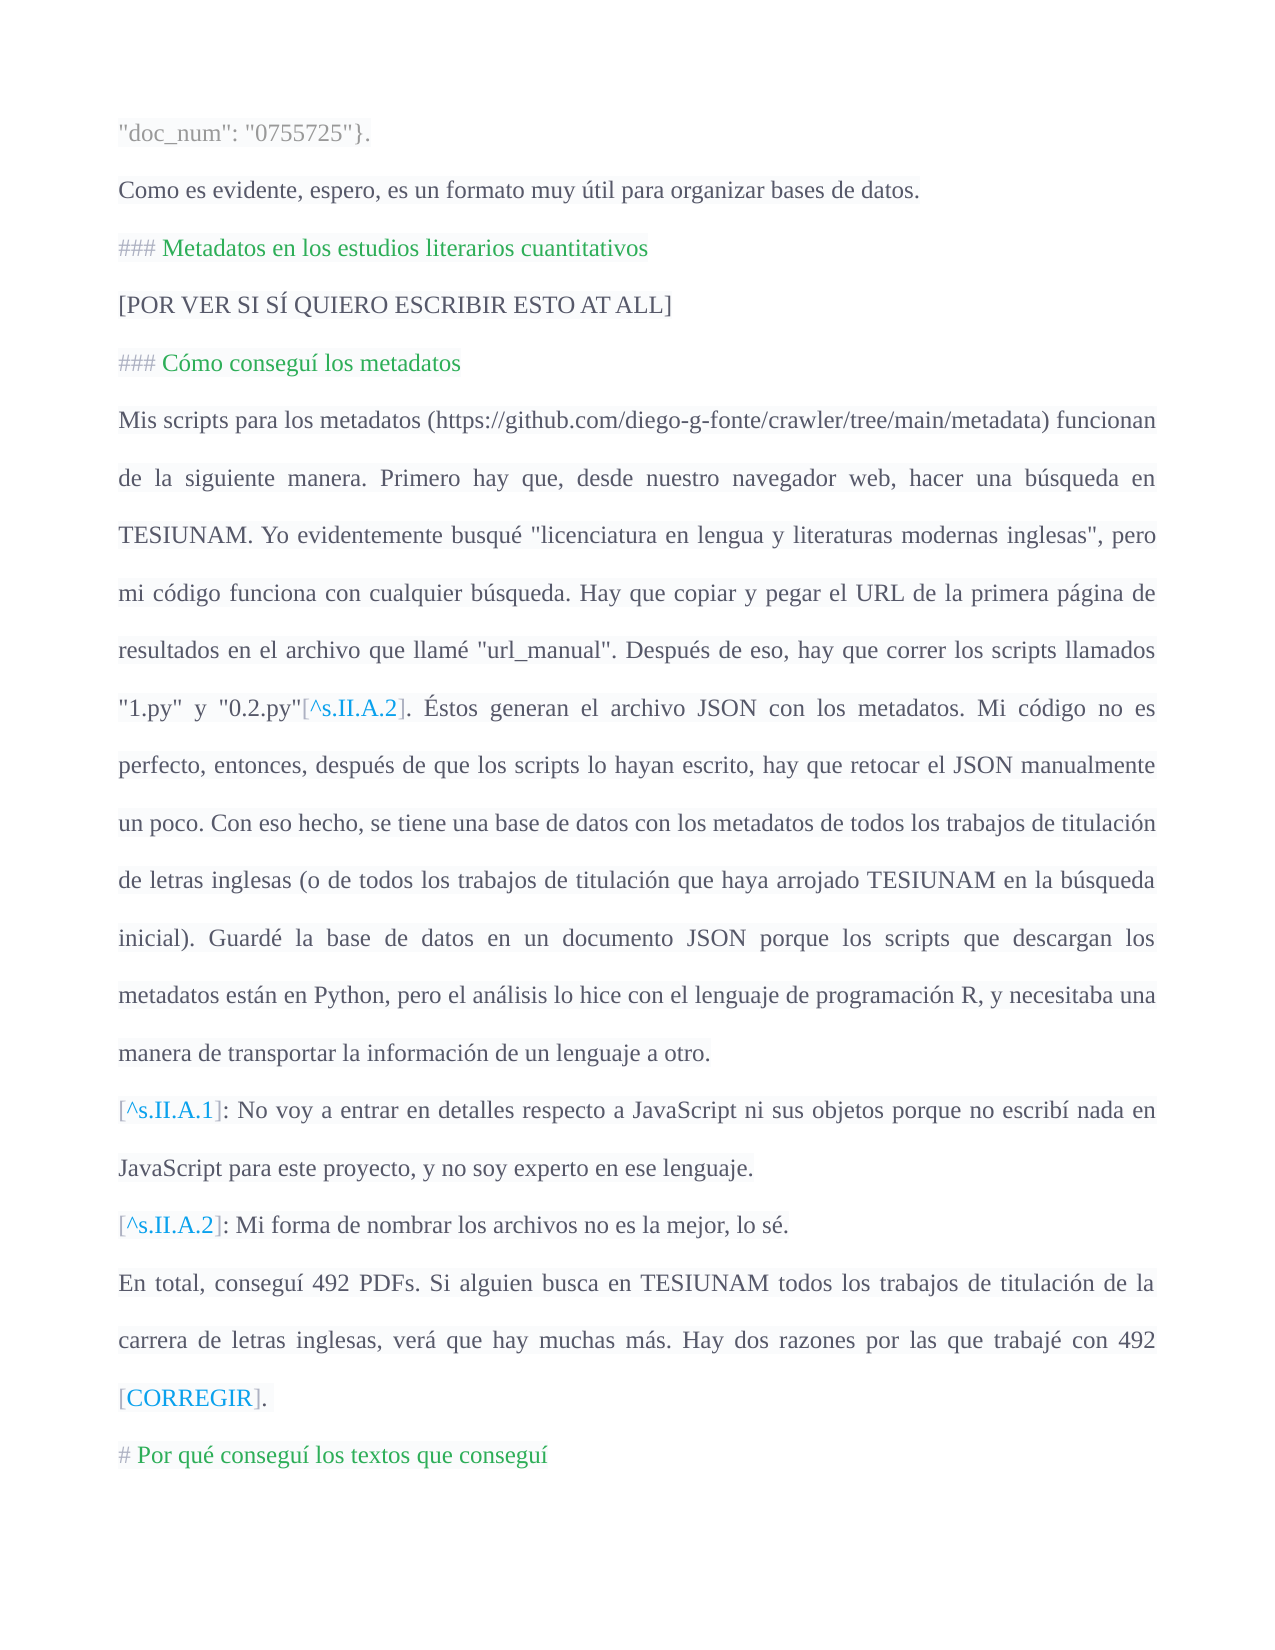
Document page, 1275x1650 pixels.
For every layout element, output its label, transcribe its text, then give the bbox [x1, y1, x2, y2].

text En total, conseguí 492 PDFs. Si alguien busca en TESIUNAM todos los trabajos de titulación de la carrera de letras inglesas, verá que hay muchas más. Hay dos razones por las que trabajé con 492 [CORREGIR]. [118, 1268, 1157, 1412]
text Como es evidente, espero, es un formato muy útil para organizar bases de datos. [118, 176, 1157, 204]
text [^s.II.A.1]: No voy a entrar en detalles respecto a JavaScript ni sus objetos porque no escribí nada en JavaScript para este proyecto, y no soy experto en ese lenguaje. [118, 1096, 1157, 1182]
text [POR VER SI SÍ QUIERO ESCRIBIR ESTO AT ALL] [118, 291, 1157, 319]
text Mis scripts para los metadatos (https://github.com/diego-g-fonte/crawler/tree/main/metadata) funcionan de la siguiente manera. Primero hay que, desde nuestro navegador web, hacer una búsqueda en TESIUNAM. Yo evidentemente busqué "licenciatura en lengua y literaturas modernas inglesas", pero mi código funciona con cualquier búsqueda. Hay que copiar y pegar el URL de la primera página de resultados en el archivo que llamé "url_manual". Después de eso, hay que correr los scripts llamados "1.py" y "0.2.py"[^s.II.A.2]. Éstos generan el archivo JSON con los metadatos. Mi código no es perfecto, entonces, después de que los scripts lo hayan escrito, hay que retocar el JSON manualmente un poco. Con eso hecho, se tiene una base de datos con los metadatos de todos los trabajos de titulación de letras inglesas (o de todos los trabajos de titulación que haya arrojado TESIUNAM en la búsqueda inicial). Guardé la base de datos en un documento JSON porque los scripts que descargan los metadatos están en Python, pero el análisis lo hice con el lenguaje de programación R, y necesitaba una manera de transportar la información de un lenguaje a otro. [118, 406, 1157, 1067]
text "doc_num": "0755725"}. [118, 118, 1157, 147]
text [^s.II.A.2]: Mi forma de nombrar los archivos no es la mejor, lo sé. [118, 1211, 1157, 1239]
text # Por qué conseguí los textos que conseguí [118, 1441, 1157, 1469]
text ### Metadatos en los estudios literarios cuantitativos [118, 233, 1157, 262]
text ### Cómo conseguí los metadatos [118, 348, 1157, 377]
